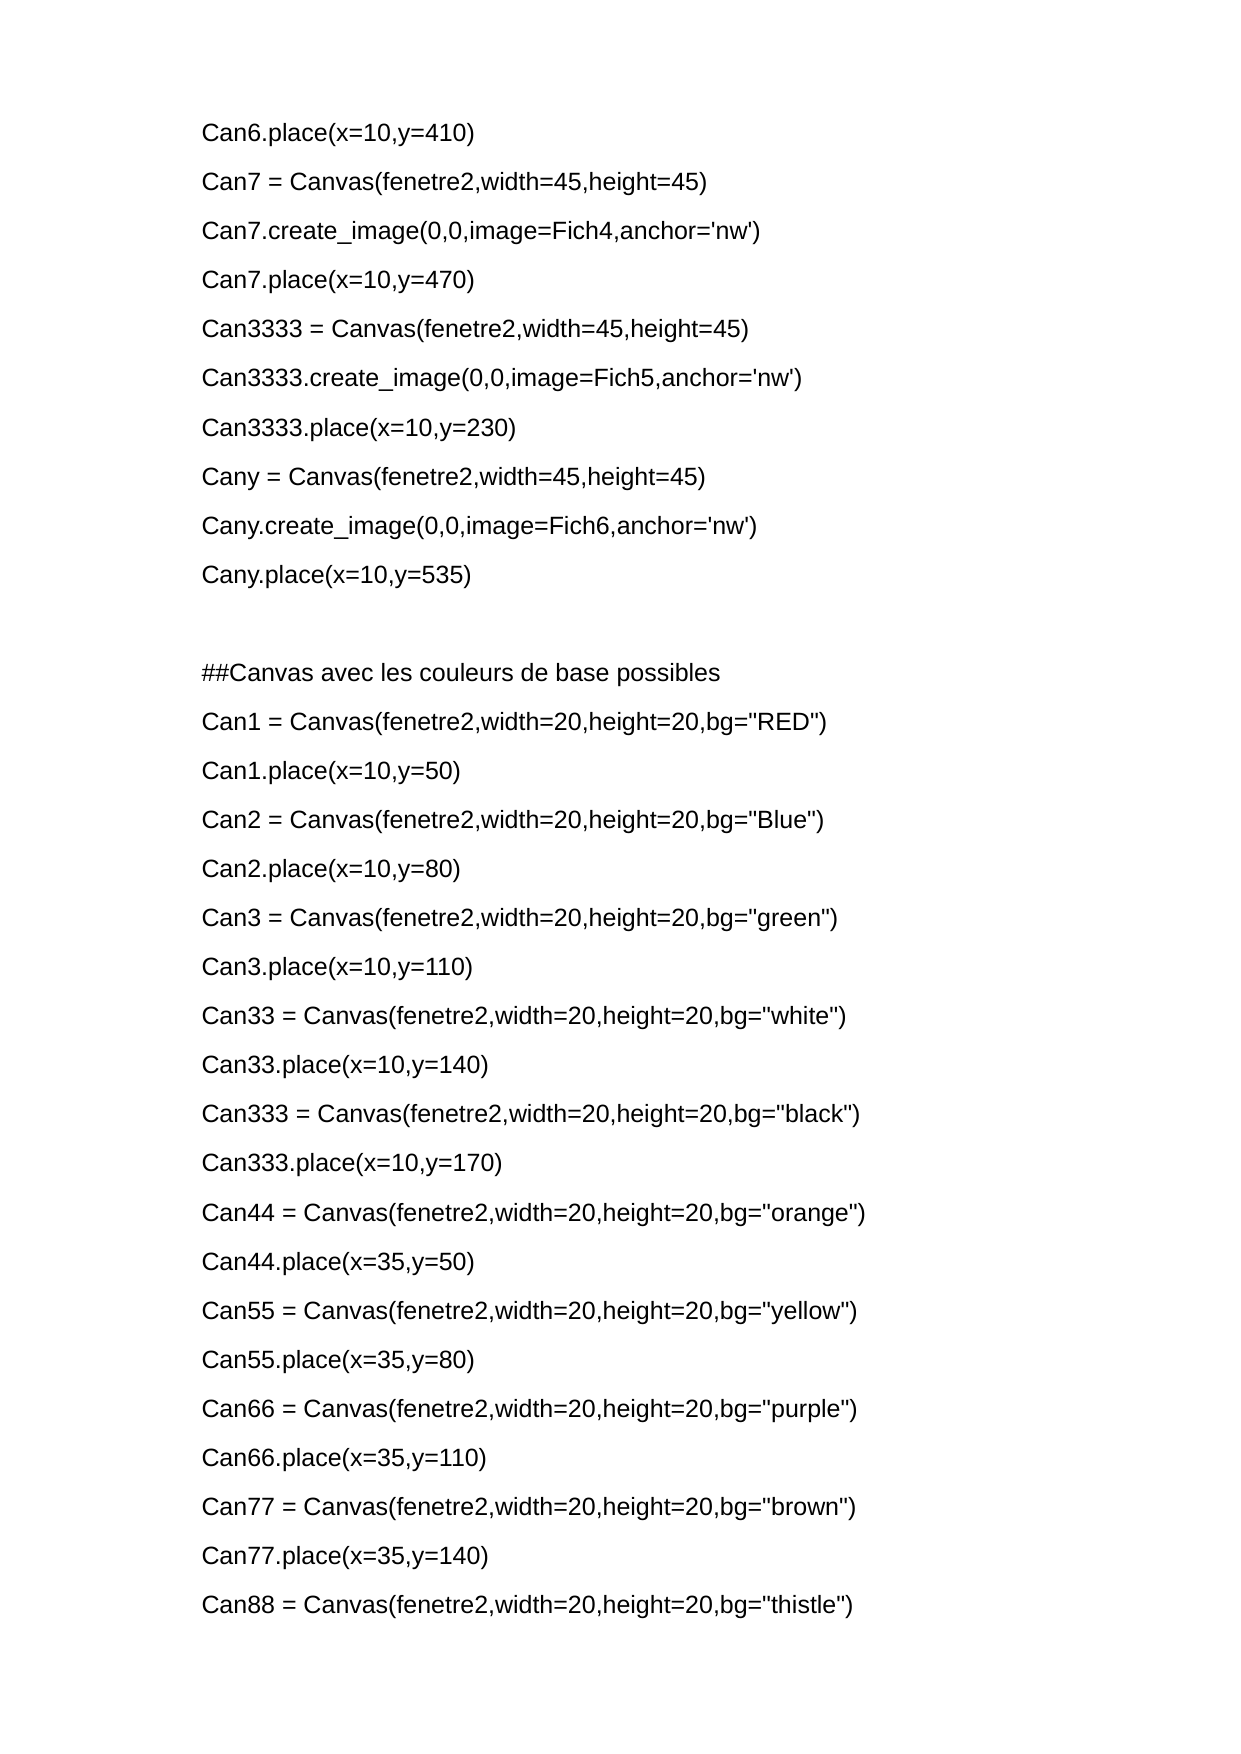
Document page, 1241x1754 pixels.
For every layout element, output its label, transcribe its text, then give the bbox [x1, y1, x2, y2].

text Can55.place(x=35,y=80) [118, 1345, 1122, 1373]
text Can3 = Canvas(fenetre2,width=20,height=20,bg="green") [118, 903, 1122, 932]
text Can44 = Canvas(fenetre2,width=20,height=20,bg="orange") [118, 1197, 1122, 1226]
text Cany.place(x=10,y=535) [118, 560, 1122, 588]
text Can1 = Canvas(fenetre2,width=20,height=20,bg="RED") [118, 707, 1122, 736]
text Can7 = Canvas(fenetre2,width=45,height=45) [118, 167, 1122, 196]
text Can88 = Canvas(fenetre2,width=20,height=20,bg="thistle") [118, 1590, 1122, 1619]
text Can6.place(x=10,y=410) [118, 118, 1122, 147]
text Can77.place(x=35,y=140) [118, 1541, 1122, 1570]
text Can333 = Canvas(fenetre2,width=20,height=20,bg="black") [118, 1099, 1122, 1128]
text Can66 = Canvas(fenetre2,width=20,height=20,bg="purple") [118, 1394, 1122, 1422]
text Can33 = Canvas(fenetre2,width=20,height=20,bg="white") [118, 1001, 1122, 1030]
text Can333.place(x=10,y=170) [118, 1148, 1122, 1177]
text Can33.place(x=10,y=140) [118, 1050, 1122, 1079]
text Can44.place(x=35,y=50) [118, 1247, 1122, 1275]
text Can77 = Canvas(fenetre2,width=20,height=20,bg="brown") [118, 1492, 1122, 1521]
text ##Canvas avec les couleurs de base possibles [118, 658, 1122, 687]
text Can3333.create_image(0,0,image=Fich5,anchor='nw') [118, 363, 1122, 392]
text Can2 = Canvas(fenetre2,width=20,height=20,bg="Blue") [118, 805, 1122, 834]
text Can3333.place(x=10,y=230) [118, 412, 1122, 441]
text Can7.place(x=10,y=470) [118, 265, 1122, 294]
text Can3.place(x=10,y=110) [118, 952, 1122, 981]
text Can2.place(x=10,y=80) [118, 854, 1122, 883]
text Cany.create_image(0,0,image=Fich6,anchor='nw') [118, 511, 1122, 539]
text Can3333 = Canvas(fenetre2,width=45,height=45) [118, 314, 1122, 343]
text Can1.place(x=10,y=50) [118, 756, 1122, 785]
text Can7.create_image(0,0,image=Fich4,anchor='nw') [118, 216, 1122, 245]
text Cany = Canvas(fenetre2,width=45,height=45) [118, 462, 1122, 490]
text Can55 = Canvas(fenetre2,width=20,height=20,bg="yellow") [118, 1296, 1122, 1324]
text Can66.place(x=35,y=110) [118, 1443, 1122, 1472]
